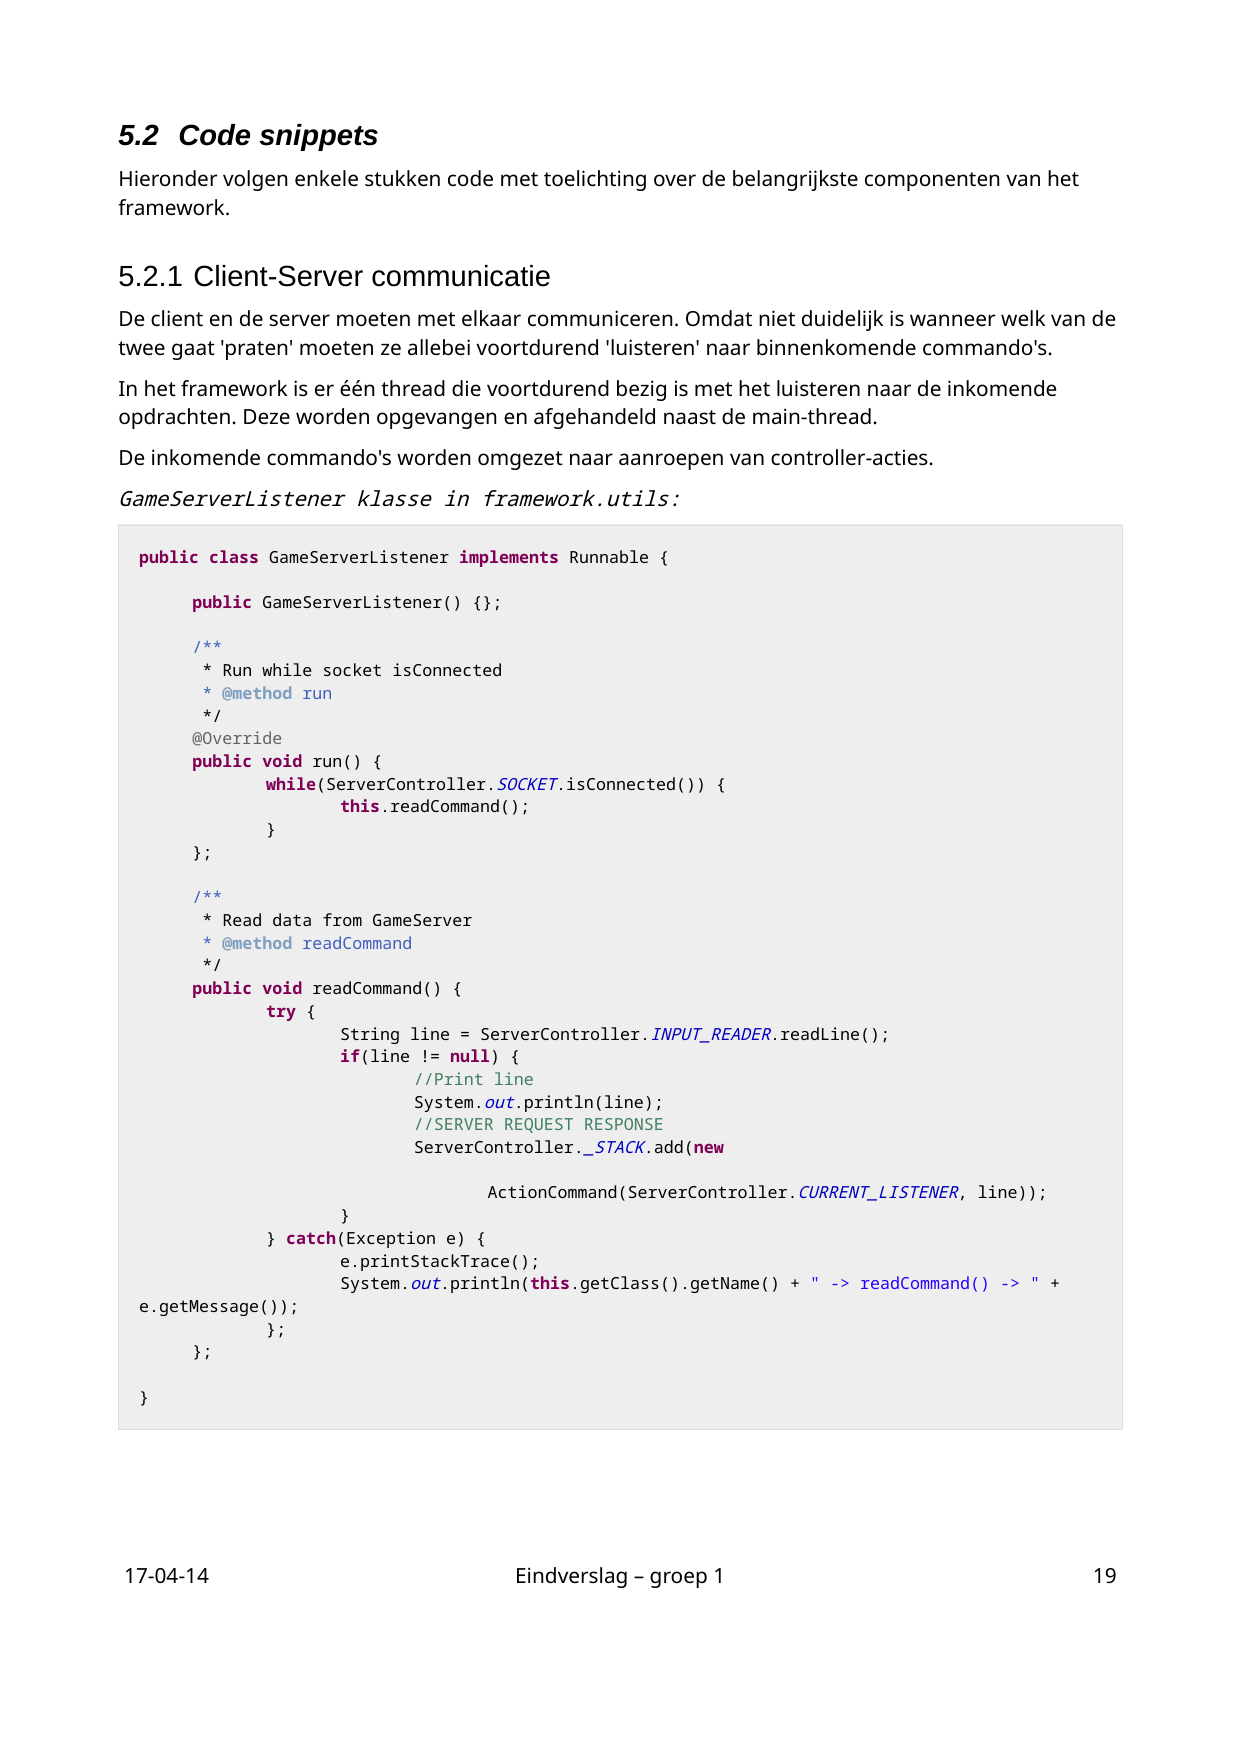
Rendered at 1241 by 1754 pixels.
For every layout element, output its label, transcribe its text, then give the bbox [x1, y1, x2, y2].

text De inkomende commando's worden omgezet naar aanroepen van controller-acties. [118, 443, 1122, 472]
text e.printStackTrace(); [119, 1228, 1122, 1251]
text System.out.println(this.getClass().getName() + " -> readCommand() -> " + e.getMessage()); [119, 1251, 1122, 1297]
text public GameServerListener() {}; [119, 570, 1122, 593]
text try { [119, 979, 1122, 1001]
subtitle Code snippets [118, 118, 1122, 152]
text ServerController._STACK.add(new ActionCommand(ServerController.CURRENT_LISTENER, line)); [119, 1115, 1122, 1183]
text }; [119, 820, 1122, 842]
text public void run() { [119, 729, 1122, 752]
text } [119, 1183, 1122, 1206]
text GameServerListener klasse in framework.utils: [118, 484, 1122, 513]
subtitle Client-Server communicatie [118, 258, 1122, 292]
text @Override [119, 706, 1122, 729]
text } [119, 1365, 1122, 1429]
text In het framework is er één thread die voortdurend bezig is met het luisteren naar de inkomende opdrachten. Deze worden opgevangen en afgehandeld naast de main-thread. [118, 374, 1122, 431]
text if(line != null) { [119, 1024, 1122, 1047]
text //SERVER REQUEST RESPONSE [119, 1092, 1122, 1115]
text }; [119, 1319, 1122, 1342]
text * @method run [119, 661, 1122, 683]
text String line = ServerController.INPUT_READER.readLine(); [119, 1001, 1122, 1024]
text /** [119, 865, 1122, 888]
text Hieronder volgen enkele stukken code met toelichting over de belangrijkste componenten van het framework. [118, 164, 1122, 221]
text * Run while socket isConnected [119, 638, 1122, 661]
text } [119, 797, 1122, 820]
text De client en de server moeten met elkaar communiceren. Omdat niet duidelijk is wanneer welk van de twee gaat 'praten' moeten ze allebei voortdurend 'luisteren' naar binnenkomende commando's. [118, 304, 1122, 361]
text /** [119, 615, 1122, 638]
text * Read data from GameServer [119, 888, 1122, 911]
text */ [119, 683, 1122, 706]
text public class GameServerListener implements Runnable { [119, 526, 1122, 547]
text System.out.println(line); [119, 1069, 1122, 1092]
text while(ServerController.SOCKET.isConnected()) { [119, 752, 1122, 774]
text */ [119, 933, 1122, 956]
text this.readCommand(); [119, 774, 1122, 797]
text } catch(Exception e) { [119, 1206, 1122, 1228]
text public void readCommand() { [119, 956, 1122, 979]
text * @method readCommand [119, 911, 1122, 933]
text //Print line [119, 1047, 1122, 1069]
text }; [119, 1297, 1122, 1319]
